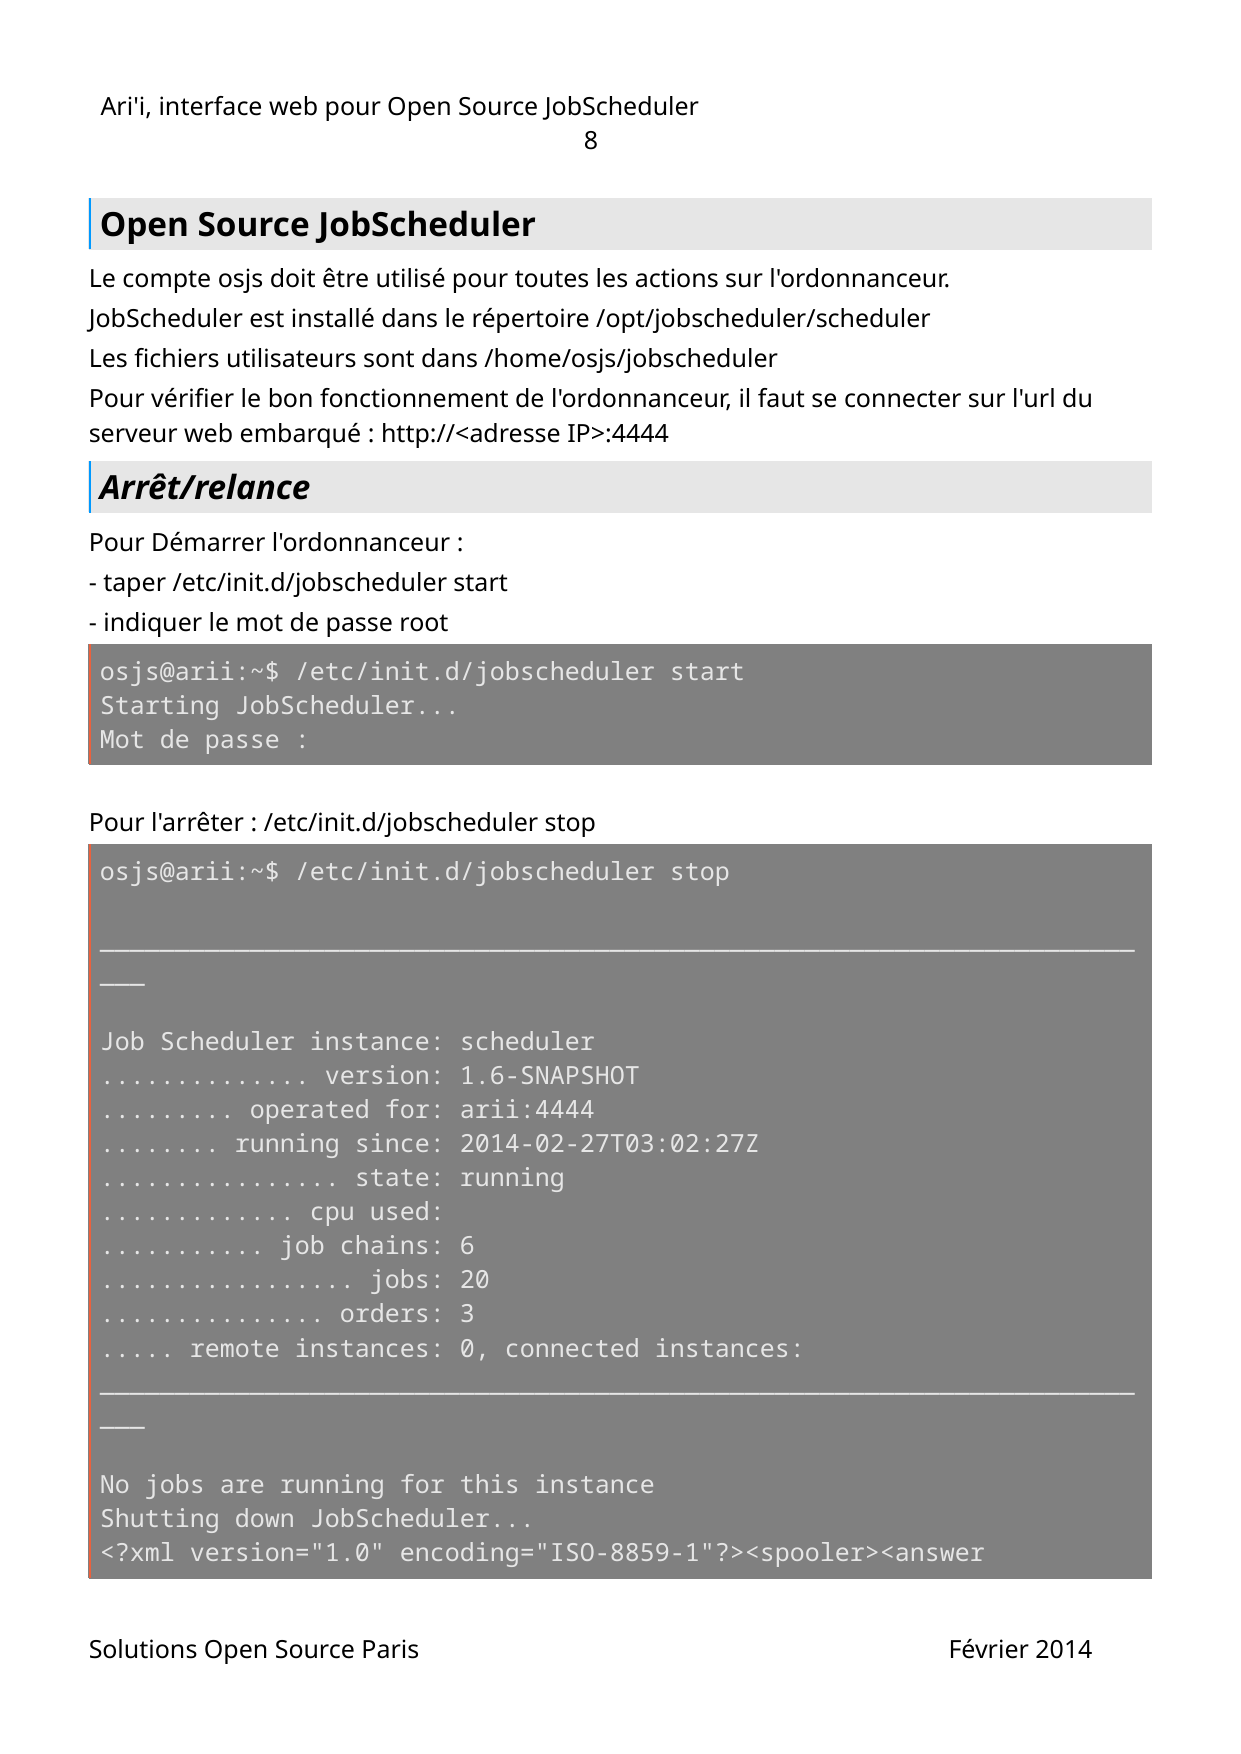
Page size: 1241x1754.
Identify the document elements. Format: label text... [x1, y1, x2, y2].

text osjs@arii:~$ /etc/init.d/jobscheduler start [91, 645, 1151, 678]
text - indiquer le mot de passe root [88, 604, 1152, 638]
text ________________________________________________________________________ [91, 1355, 1151, 1423]
text Le compte osjs doit être utilisé pour toutes les actions sur l'ordonnanceur. [88, 261, 1152, 295]
subtitle Arrêt/relance [91, 462, 1151, 512]
text Pour vérifier le bon fonctionnement de l'ordonnanceur, il faut se connecter sur l'url du serveur web embarqué : http://<adresse IP>:4444 [88, 381, 1152, 449]
text No jobs are running for this instance [91, 1457, 1151, 1492]
text ................. jobs: 20 [91, 1253, 1151, 1287]
text ..... remote instances: 0, connected instances: [91, 1321, 1151, 1355]
text <?xml version="1.0" encoding="ISO-8859-1"?><spooler><answer [91, 1526, 1151, 1578]
text JobScheduler est installé dans le répertoire /opt/jobscheduler/scheduler [88, 301, 1152, 335]
text ........... job chains: 6 [91, 1219, 1151, 1253]
text Mot de passe : [91, 712, 1151, 764]
text Shutting down JobScheduler... [91, 1492, 1151, 1526]
text Job Scheduler instance: scheduler [91, 1015, 1151, 1049]
text Starting JobScheduler... [91, 678, 1151, 712]
text ________________________________________________________________________ [91, 912, 1151, 981]
text ......... operated for: arii:4444 [91, 1083, 1151, 1117]
text osjs@arii:~$ /etc/init.d/jobscheduler stop [91, 845, 1151, 878]
text ............. cpu used: [91, 1185, 1151, 1219]
text Pour l'arrêter : /etc/init.d/jobscheduler stop [88, 804, 1152, 838]
text Pour Démarrer l'ordonnanceur : [88, 524, 1152, 558]
subtitle Open Source JobScheduler [91, 199, 1151, 249]
text - taper /etc/init.d/jobscheduler start [88, 564, 1152, 598]
text Les fichiers utilisateurs sont dans /home/osjs/jobscheduler [88, 341, 1152, 375]
text ........ running since: 2014-02-27T03:02:27Z [91, 1117, 1151, 1151]
text ................ state: running [91, 1151, 1151, 1185]
text .............. version: 1.6-SNAPSHOT [91, 1049, 1151, 1083]
text ............... orders: 3 [91, 1287, 1151, 1321]
